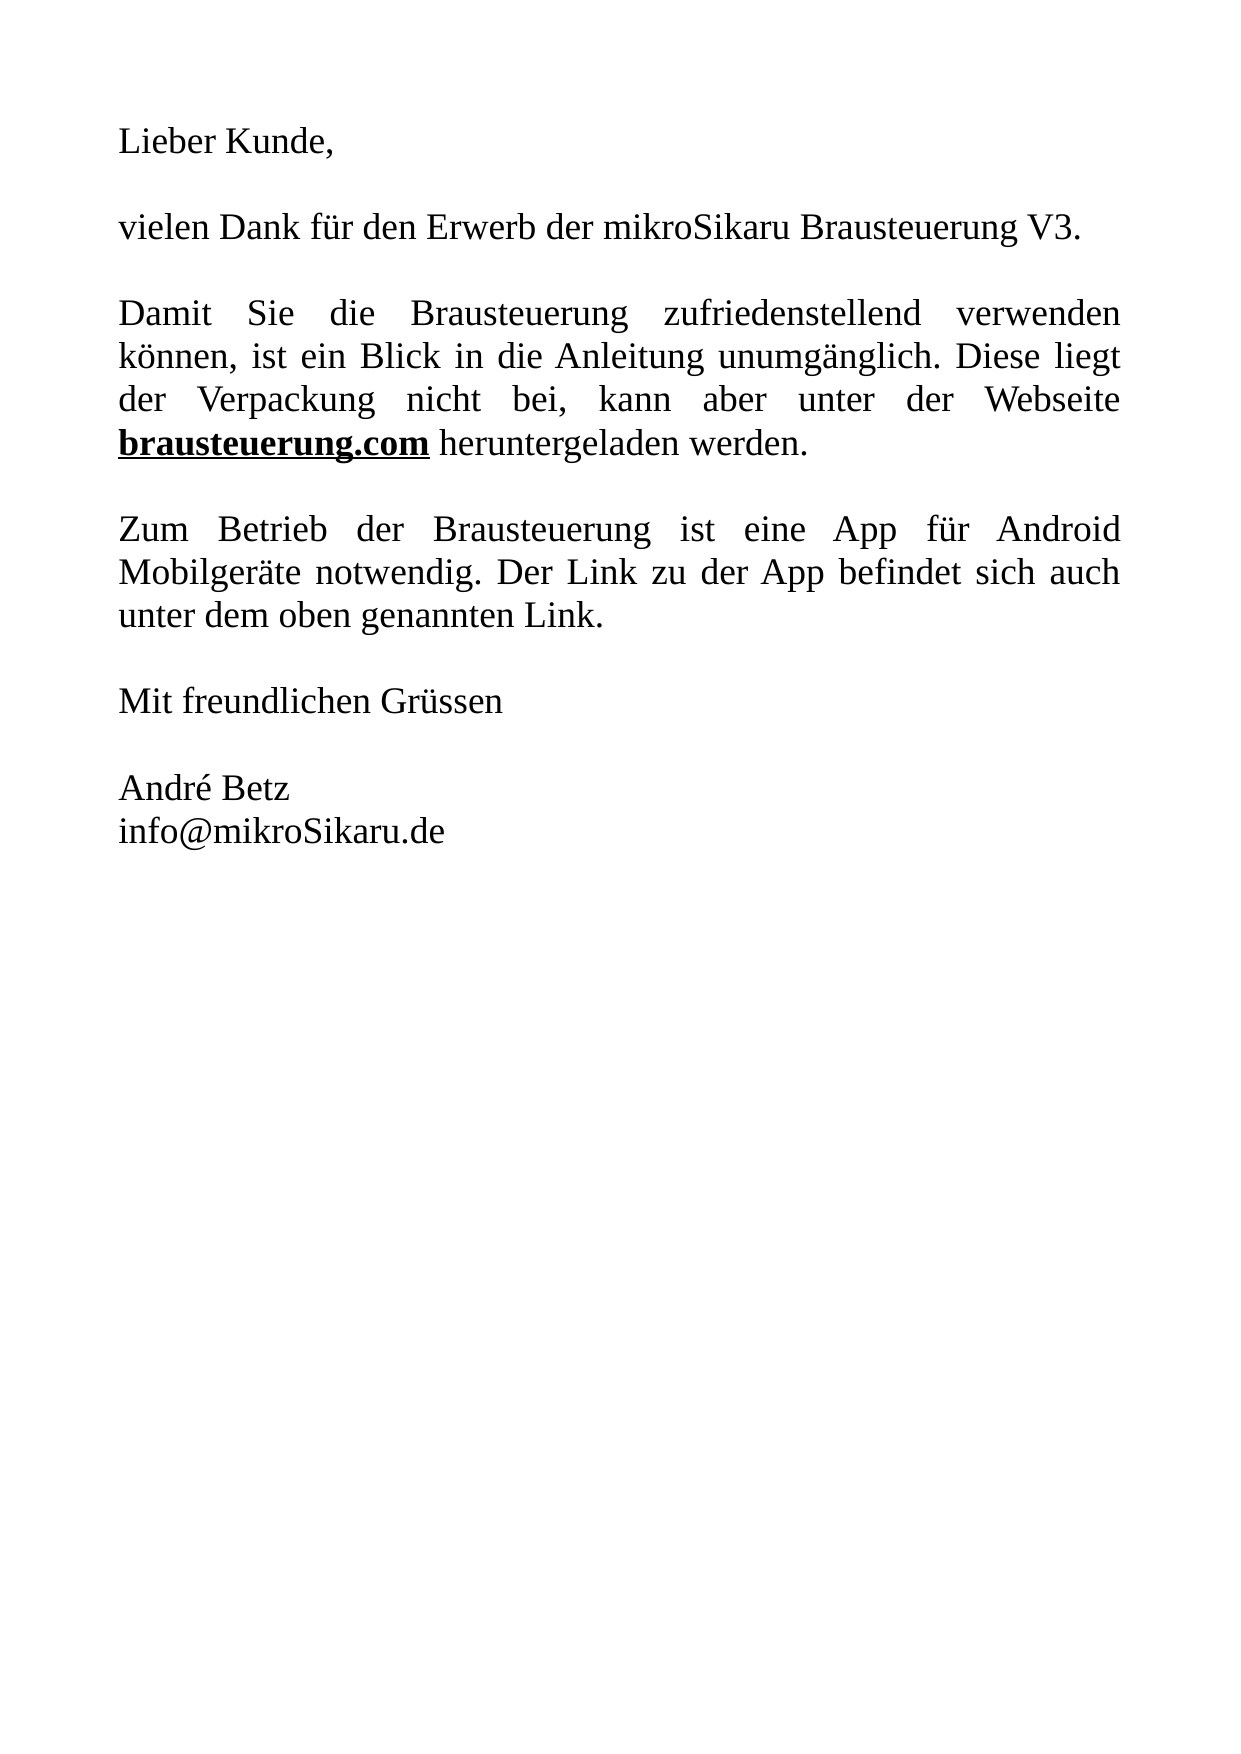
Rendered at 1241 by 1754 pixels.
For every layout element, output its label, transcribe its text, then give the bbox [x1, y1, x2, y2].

text André Betz [118, 765, 1122, 808]
text vielen Dank für den Erwerb der mikroSikaru Brausteuerung V3. [118, 204, 1122, 247]
text Lieber Kunde, [118, 118, 1122, 161]
text Damit Sie die Brausteuerung zufriedenstellend verwenden können, ist ein Blick in die Anleitung unumgänglich. Diese liegt der Verpackung nicht bei, kann aber unter der Webseite brausteuerung.com heruntergeladen werden. [118, 291, 1122, 463]
text info@mikroSikaru.de [118, 808, 1122, 851]
text Mit freundlichen Grüssen [118, 679, 1122, 722]
text Zum Betrieb der Brausteuerung ist eine App für Android Mobilgeräte notwendig. Der Link zu der App befindet sich auch unter dem oben genannten Link. [118, 506, 1122, 636]
